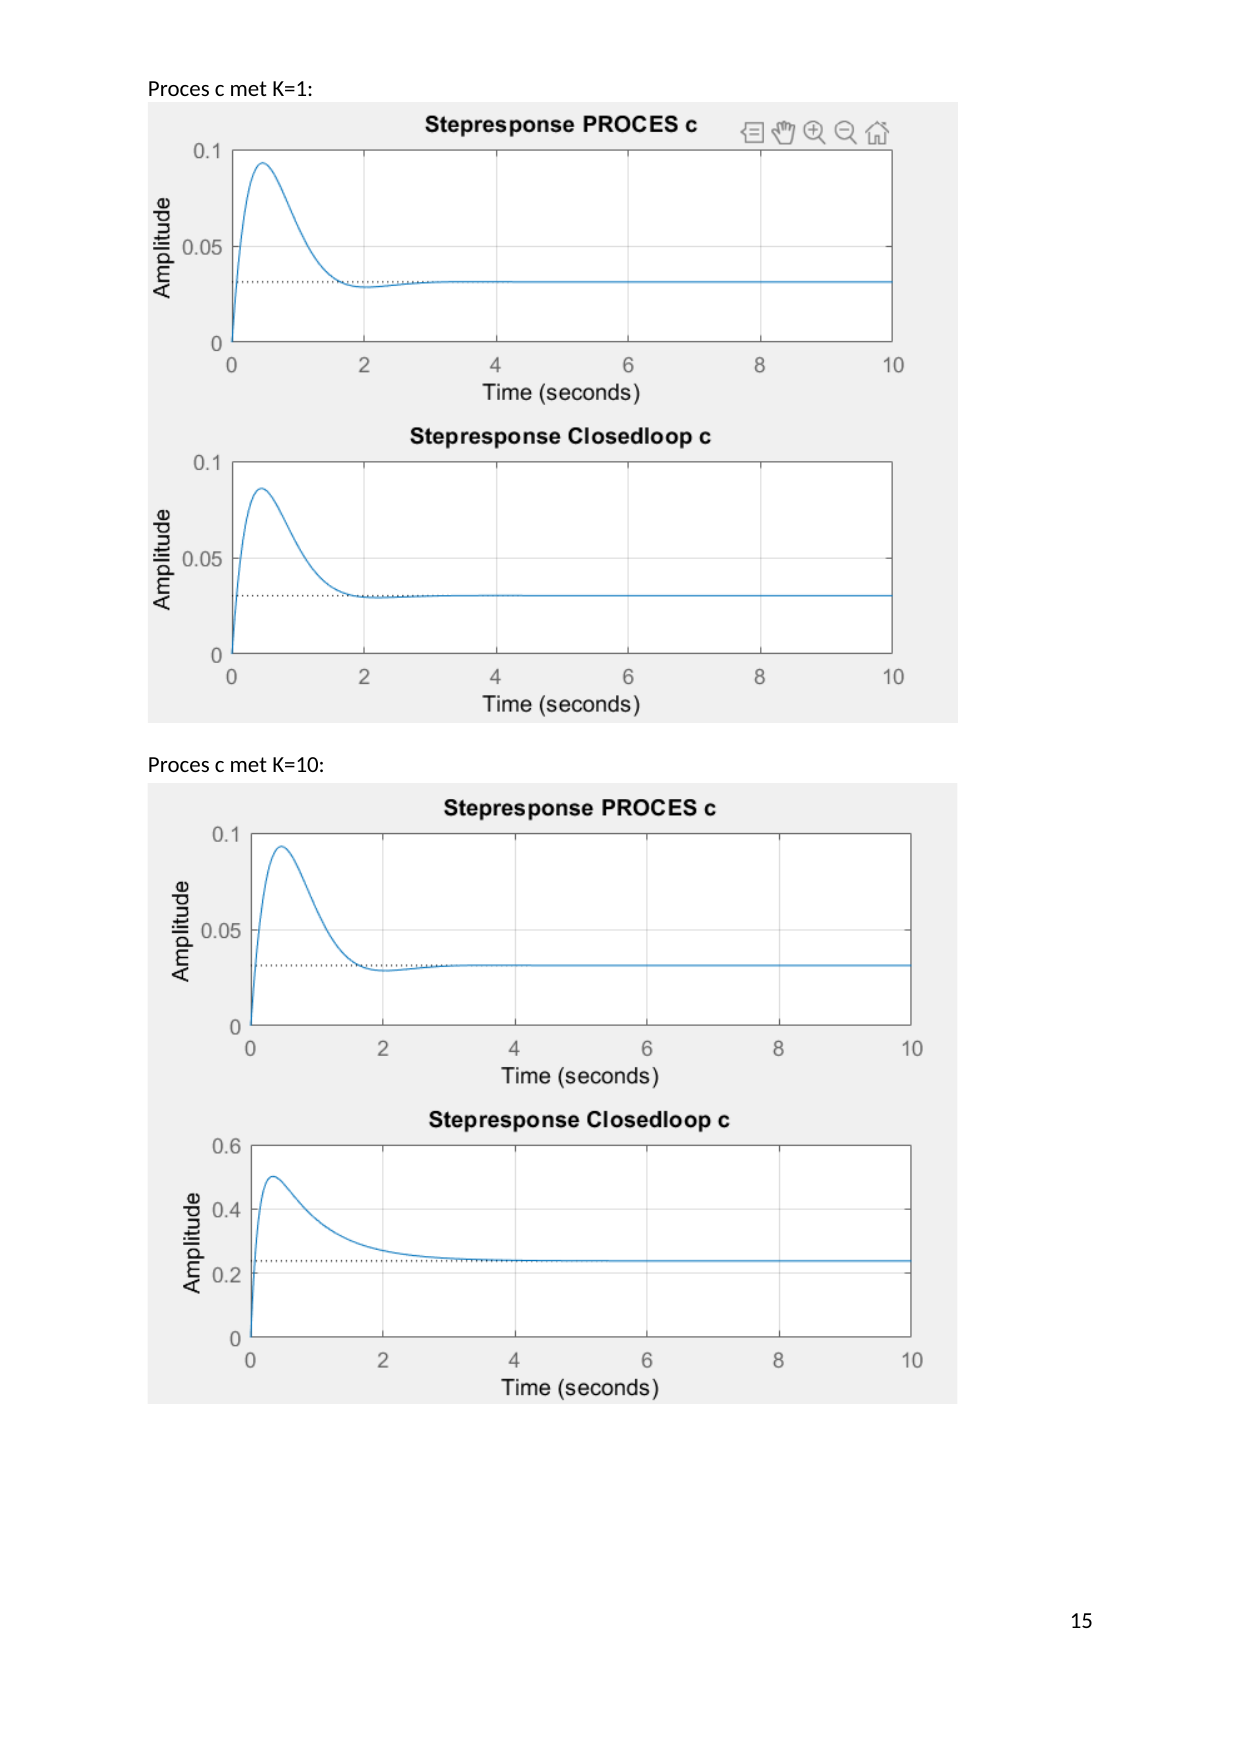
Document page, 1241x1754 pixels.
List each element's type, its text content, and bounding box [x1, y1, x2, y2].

text Proces c met K=1: Proces c met K=10: [148, 74, 1093, 1431]
